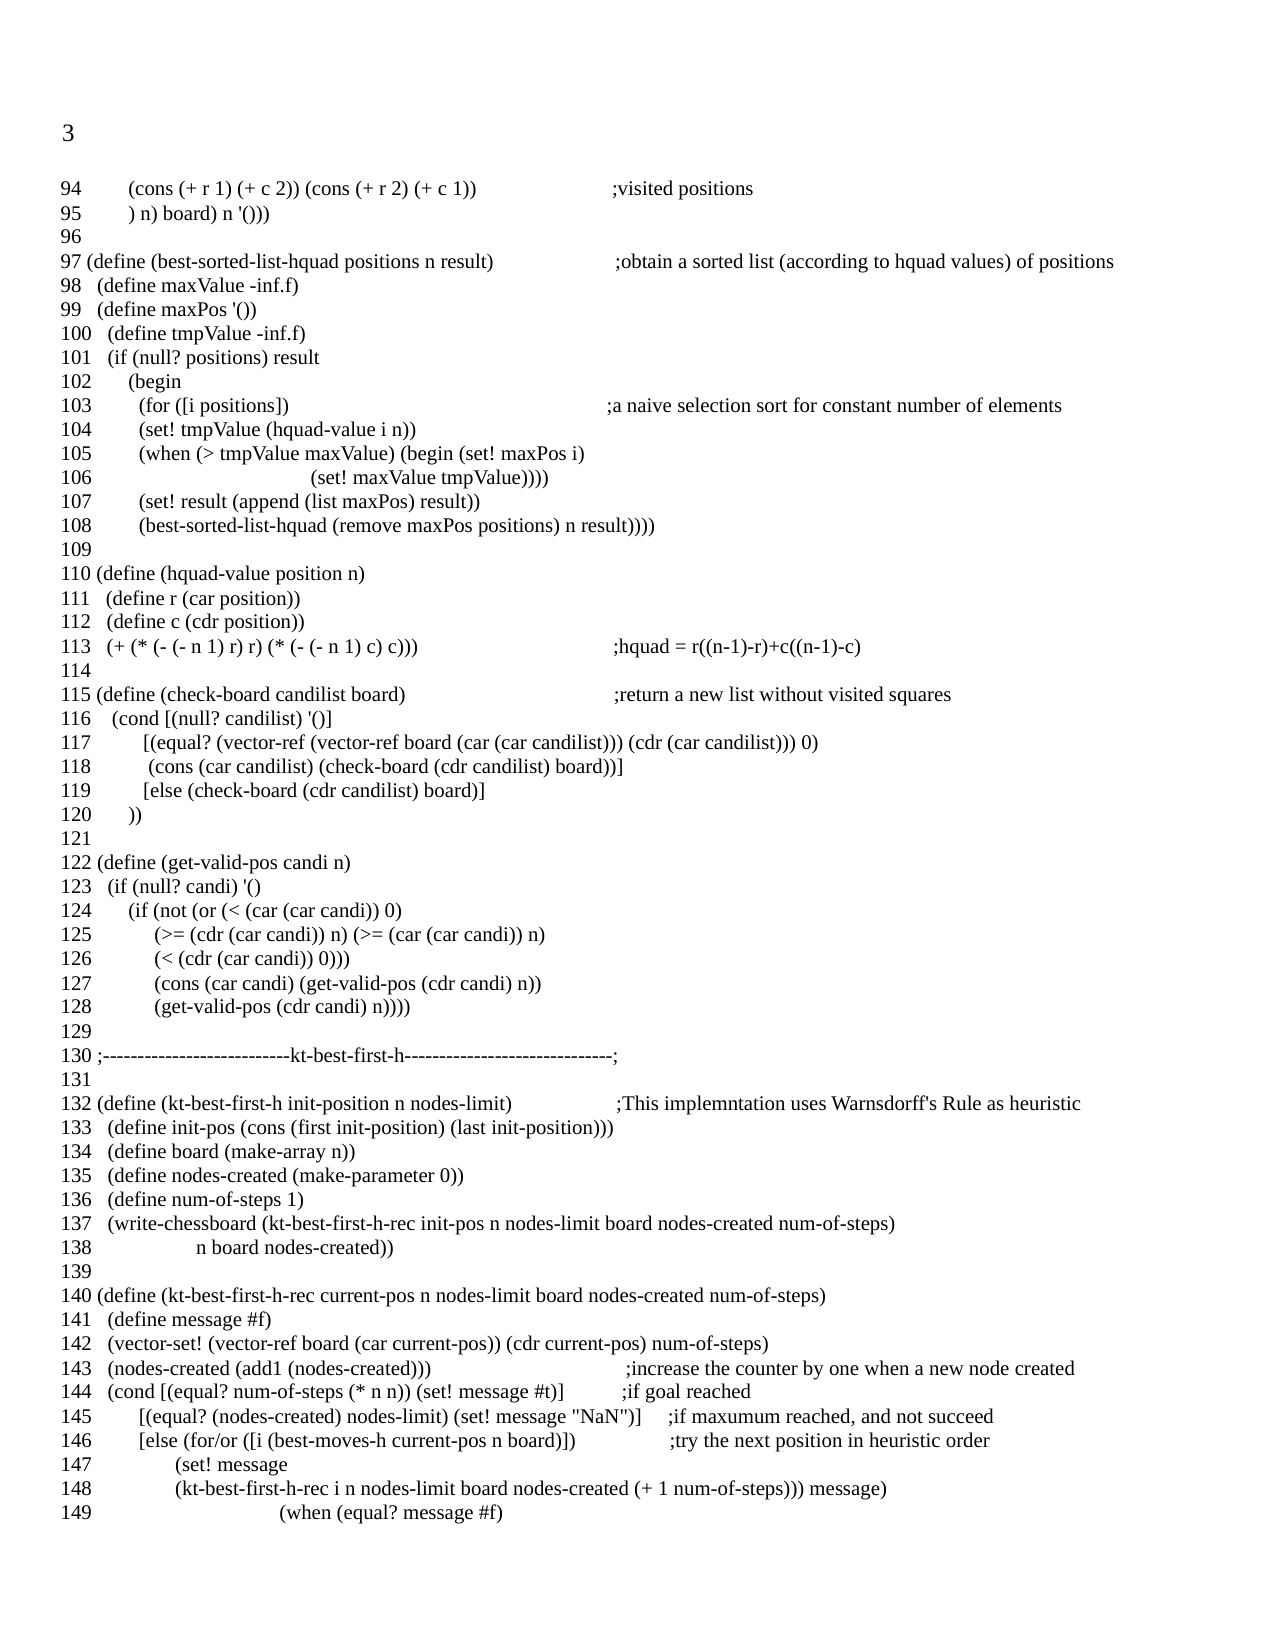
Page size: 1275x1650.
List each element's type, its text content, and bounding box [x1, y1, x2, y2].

list (define board (make-array n)) [60, 1139, 1243, 1163]
list (if (not (or (< (car (car candi)) 0) [60, 898, 1243, 922]
list (cons (car candi) (get-valid-pos (cdr candi) n)) [60, 970, 1243, 994]
list [(equal? (vector-ref (vector-ref board (car (car candilist))) (cdr (car candilist))) 0) [60, 730, 1243, 754]
list (define maxValue -inf.f) [60, 273, 1243, 297]
list (if (null? positions) result [60, 345, 1243, 369]
list (cond [(equal? num-of-steps (* n n)) (set! message #t)] ;if goal reached [60, 1379, 1243, 1403]
list (define (check-board candilist board) ;return a new list without visited squares [60, 682, 1243, 706]
list ;---------------------------kt-best-first-h------------------------------; [60, 1043, 1243, 1067]
list (define c (cdr position)) [60, 609, 1243, 633]
list (set! maxValue tmpValue)))) [60, 465, 1243, 489]
list (define (kt-best-first-h init-position n nodes-limit) ;This implemntation uses Warnsdorff's Rule as heuristic [60, 1091, 1243, 1115]
list (set! result (append (list maxPos) result)) [60, 489, 1243, 513]
list (define message #f) [60, 1307, 1243, 1331]
list (if (null? candi) '() [60, 874, 1243, 898]
list (kt-best-first-h-rec i n nodes-limit board nodes-created (+ 1 num-of-steps))) message) [60, 1476, 1243, 1500]
list (define (kt-best-first-h-rec current-pos n nodes-limit board nodes-created num-of-steps) [60, 1283, 1243, 1307]
list (+ (* (- (- n 1) r) r) (* (- (- n 1) c) c))) ;hquad = r((n-1)-r)+c((n-1)-c) [60, 633, 1243, 658]
list (< (cdr (car candi)) 0))) [60, 946, 1243, 970]
list [else (for/or ([i (best-moves-h current-pos n board)]) ;try the next position in heuristic order [60, 1428, 1243, 1452]
list (best-sorted-list-hquad (remove maxPos positions) n result)))) [60, 513, 1243, 537]
list (define (get-valid-pos candi n) [60, 850, 1243, 874]
list [else (check-board (cdr candilist) board)] [60, 778, 1243, 802]
list (define num-of-steps 1) [60, 1187, 1243, 1211]
list (define tmpValue -inf.f) [60, 321, 1243, 345]
list (get-valid-pos (cdr candi) n)))) [60, 994, 1243, 1018]
list [(equal? (nodes-created) nodes-limit) (set! message "NaN")] ;if maxumum reached, and not succeed [60, 1403, 1243, 1428]
list (when (> tmpValue maxValue) (begin (set! maxPos i) [60, 441, 1243, 465]
list (define (hquad-value position n) [60, 561, 1243, 585]
list (nodes-created (add1 (nodes-created))) ;increase the counter by one when a new node created [60, 1355, 1243, 1379]
list (>= (cdr (car candi)) n) (>= (car (car candi)) n) [60, 922, 1243, 946]
list (set! tmpValue (hquad-value i n)) [60, 417, 1243, 441]
list (cond [(null? candilist) '()] [60, 706, 1243, 730]
list (when (equal? message #f) [60, 1500, 1243, 1524]
list (define nodes-created (make-parameter 0)) [60, 1163, 1243, 1187]
list (define maxPos '()) [60, 297, 1243, 321]
list n board nodes-created)) [60, 1235, 1243, 1259]
list (for ([i positions]) ;a naive selection sort for constant number of elements [60, 393, 1243, 417]
list (vector-set! (vector-ref board (car current-pos)) (cdr current-pos) num-of-steps) [60, 1331, 1243, 1355]
list )) [60, 802, 1243, 826]
list (set! message [60, 1452, 1243, 1476]
list (begin [60, 369, 1243, 393]
list (cons (+ r 1) (+ c 2)) (cons (+ r 2) (+ c 1)) ;visited positions [60, 176, 1243, 200]
list (write-chessboard (kt-best-first-h-rec init-pos n nodes-limit board nodes-created num-of-steps) [60, 1211, 1243, 1235]
list (define (best-sorted-list-hquad positions n result) ;obtain a sorted list (according to hquad values) of positions [60, 248, 1243, 273]
list ) n) board) n '())) [60, 200, 1243, 224]
list (define init-pos (cons (first init-position) (last init-position))) [60, 1115, 1243, 1139]
list (cons (car candilist) (check-board (cdr candilist) board))] [60, 754, 1243, 778]
list (define r (car position)) [60, 585, 1243, 609]
